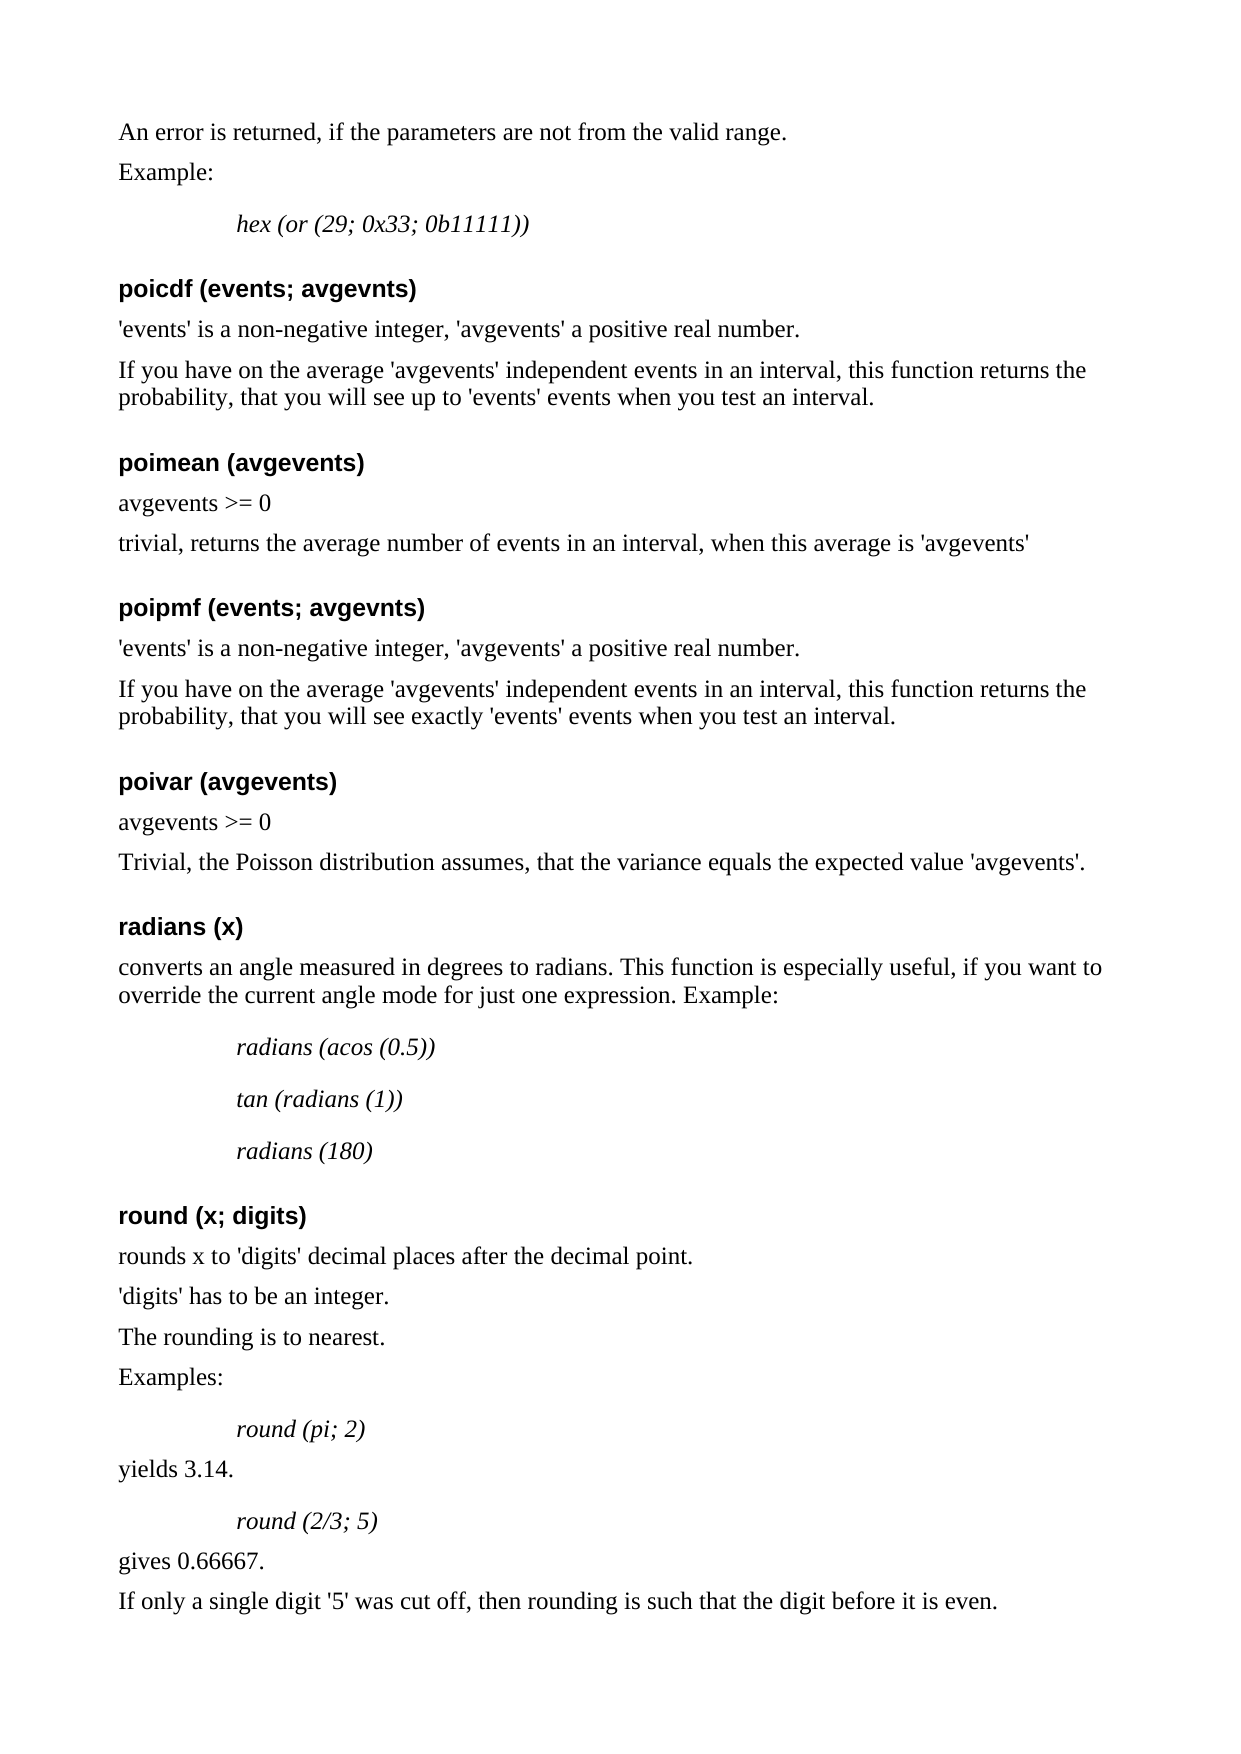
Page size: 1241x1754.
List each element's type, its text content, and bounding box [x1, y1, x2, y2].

text tan (radians (1)) [236, 1085, 1122, 1113]
subtitle poipmf (events; avgevnts) [118, 594, 1122, 622]
text converts an angle measured in degrees to radians. This function is especially useful, if you want to override the current angle mode for just one expression. Example: [118, 953, 1122, 1009]
text yields 3.14. [118, 1455, 1122, 1483]
subtitle poicdf (events; avgevnts) [118, 275, 1122, 303]
text If only a single digit '5' was cut off, then rounding is such that the digit before it is even. [118, 1587, 1122, 1615]
text avgevents >= 0 [118, 489, 1122, 517]
subtitle radians (x) [118, 913, 1122, 941]
text Examples: [118, 1363, 1122, 1391]
text 'events' is a non-negative integer, 'avgevents' a positive real number. [118, 634, 1122, 662]
text If you have on the average 'avgevents' independent events in an interval, this function returns the probability, that you will see up to 'events' events when you test an interval. [118, 356, 1122, 411]
text gives 0.66667. [118, 1547, 1122, 1575]
text trivial, returns the average number of events in an interval, when this average is 'avgevents' [118, 529, 1122, 557]
text round (2/3; 5) [236, 1507, 1122, 1535]
subtitle round (x; digits) [118, 1202, 1122, 1230]
text If you have on the average 'avgevents' independent events in an interval, this function returns the probability, that you will see exactly 'events' events when you test an interval. [118, 675, 1122, 730]
text radians (acos (0.5)) [236, 1033, 1122, 1061]
text avgevents >= 0 [118, 808, 1122, 836]
text Example: [118, 158, 1122, 186]
subtitle poivar (avgevents) [118, 768, 1122, 795]
text rounds x to 'digits' decimal places after the decimal point. [118, 1242, 1122, 1270]
text An error is returned, if the parameters are not from the valid range. [118, 118, 1122, 146]
text hex (or (29; 0x33; 0b11111)) [236, 210, 1122, 238]
subtitle poimean (avgevents) [118, 449, 1122, 476]
text Trivial, the Poisson distribution assumes, that the variance equals the expected value 'avgevents'. [118, 848, 1122, 876]
text radians (180) [236, 1137, 1122, 1165]
text 'events' is a non-negative integer, 'avgevents' a positive real number. [118, 316, 1122, 343]
text 'digits' has to be an integer. [118, 1282, 1122, 1310]
text round (pi; 2) [236, 1415, 1122, 1443]
text The rounding is to nearest. [118, 1323, 1122, 1350]
